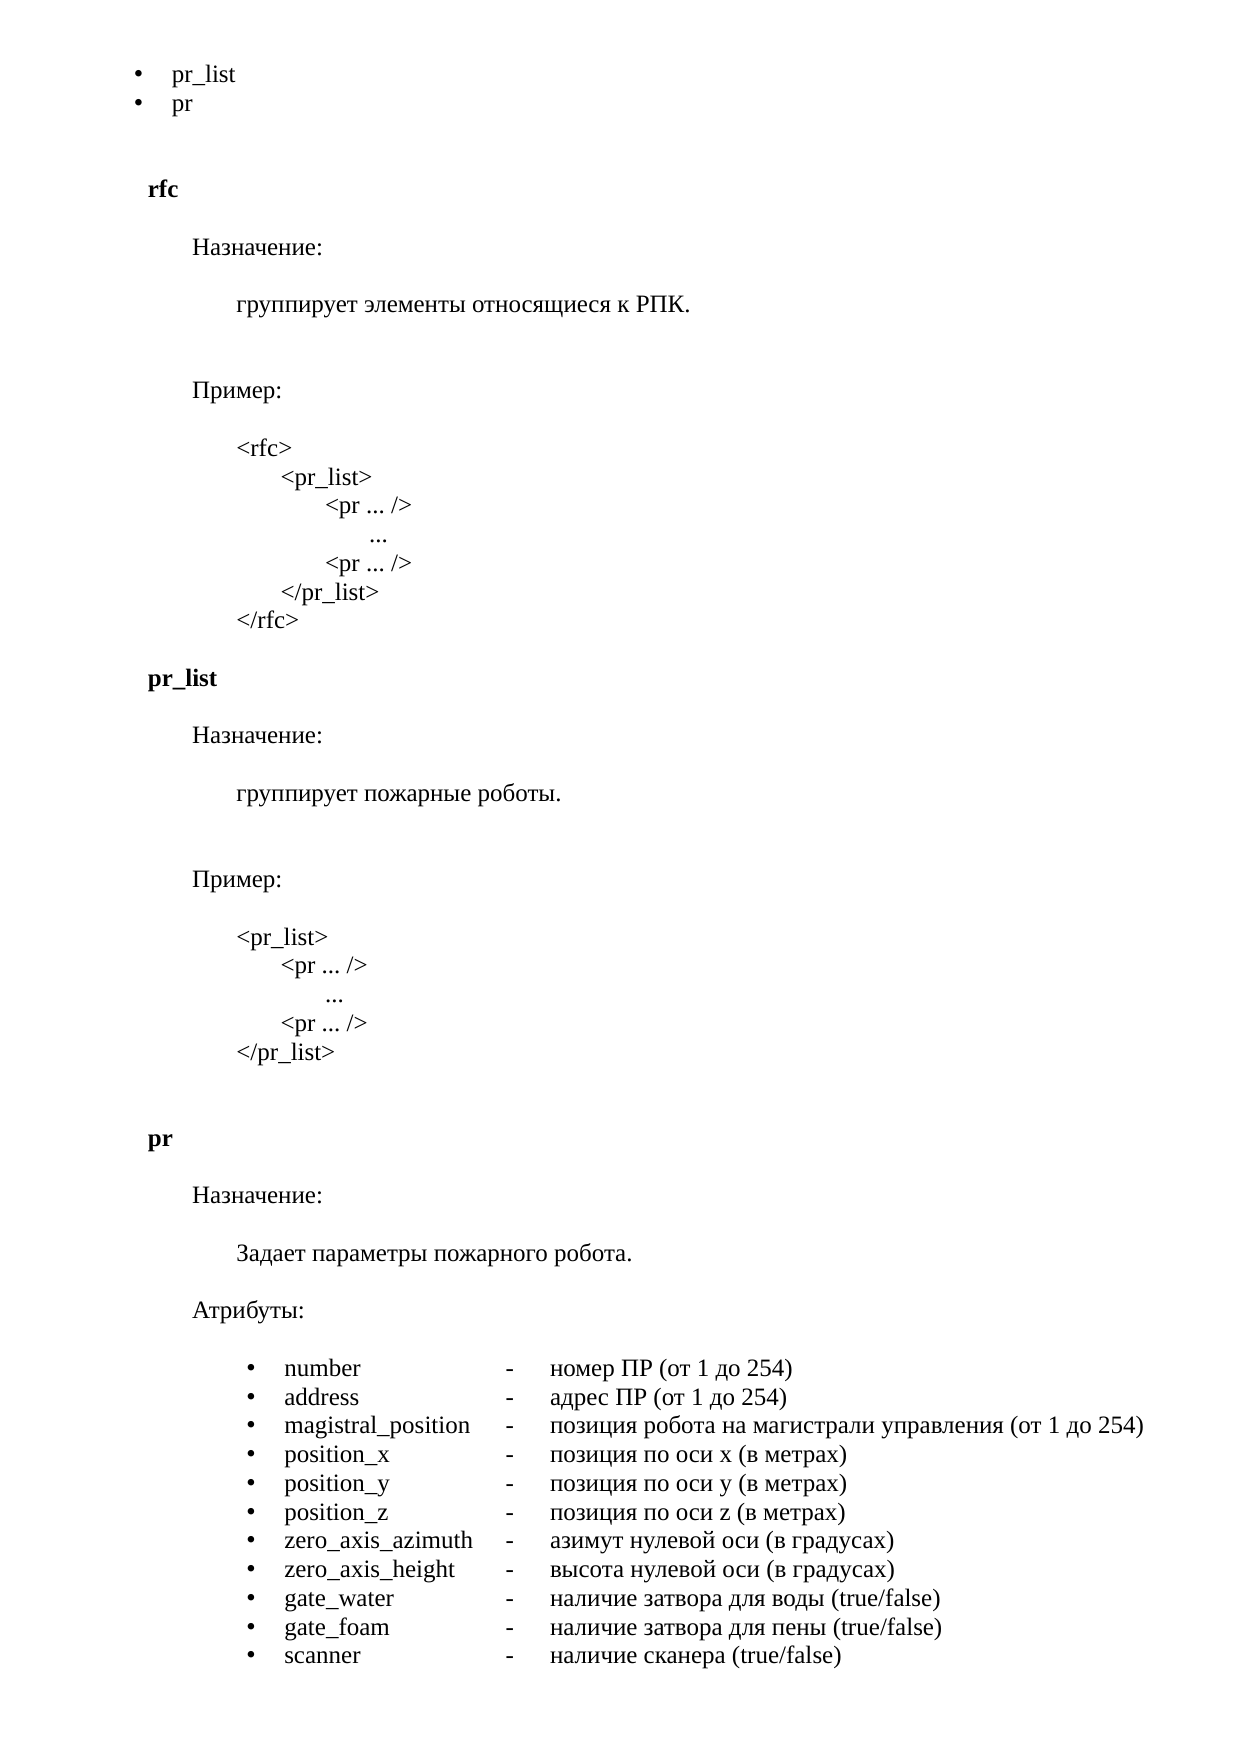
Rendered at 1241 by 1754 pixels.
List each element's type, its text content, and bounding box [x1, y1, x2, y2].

subtitle Назначение: [59, 232, 1181, 260]
subtitle Назначение: [59, 720, 1181, 749]
subtitle </pr_list> [59, 1037, 1181, 1065]
subtitle Пример: [59, 864, 1181, 893]
subtitle <pr ... /> [59, 548, 1181, 577]
list pr_list [134, 59, 1181, 88]
subtitle Назначение: [59, 1180, 1181, 1209]
text pr [59, 1123, 1181, 1152]
subtitle Атрибуты: [59, 1295, 1181, 1324]
subtitle </pr_list> [59, 577, 1181, 605]
subtitle <pr ... /> [59, 1008, 1181, 1037]
subtitle ... [59, 979, 1181, 1008]
subtitle address - адрес ПР (от 1 до 254) [247, 1382, 1181, 1410]
text <pr_list> [59, 922, 1181, 950]
subtitle группирует пожарные роботы. [59, 778, 1181, 807]
subtitle Задает параметры пожарного робота. [59, 1238, 1181, 1267]
subtitle position_x - позиция по оси x (в метрах) [247, 1439, 1181, 1468]
list pr [134, 88, 1181, 117]
text <rfc> [59, 433, 1181, 462]
subtitle number - номер ПР (от 1 до 254) [247, 1353, 1181, 1382]
subtitle position_y - позиция по оси y (в метрах) [247, 1468, 1181, 1497]
subtitle ... [59, 519, 1181, 548]
subtitle gate_water - наличие затвора для воды (true/false) [247, 1583, 1181, 1612]
text rfc [59, 174, 1181, 203]
subtitle zero_axis_height - высота нулевой оси (в градусах) [247, 1554, 1181, 1583]
subtitle Пример: [59, 375, 1181, 404]
subtitle magistral_position - позиция робота на магистрали управления (от 1 до 254) [247, 1410, 1181, 1439]
subtitle gate_foam - наличие затвора для пены (true/false) [247, 1612, 1181, 1640]
subtitle position_z - позиция по оси z (в метрах) [247, 1497, 1181, 1525]
subtitle <pr ... /> [59, 950, 1181, 979]
subtitle группирует элементы относящиеся к РПК. [59, 289, 1181, 318]
subtitle <pr_list> [59, 462, 1181, 490]
subtitle scanner - наличие сканера (true/false) [247, 1640, 1181, 1669]
subtitle <pr ... /> [59, 490, 1181, 519]
subtitle zero_axis_azimuth - азимут нулевой оси (в градусах) [247, 1525, 1181, 1554]
text pr_list [59, 663, 1181, 692]
subtitle </rfc> [59, 605, 1181, 634]
